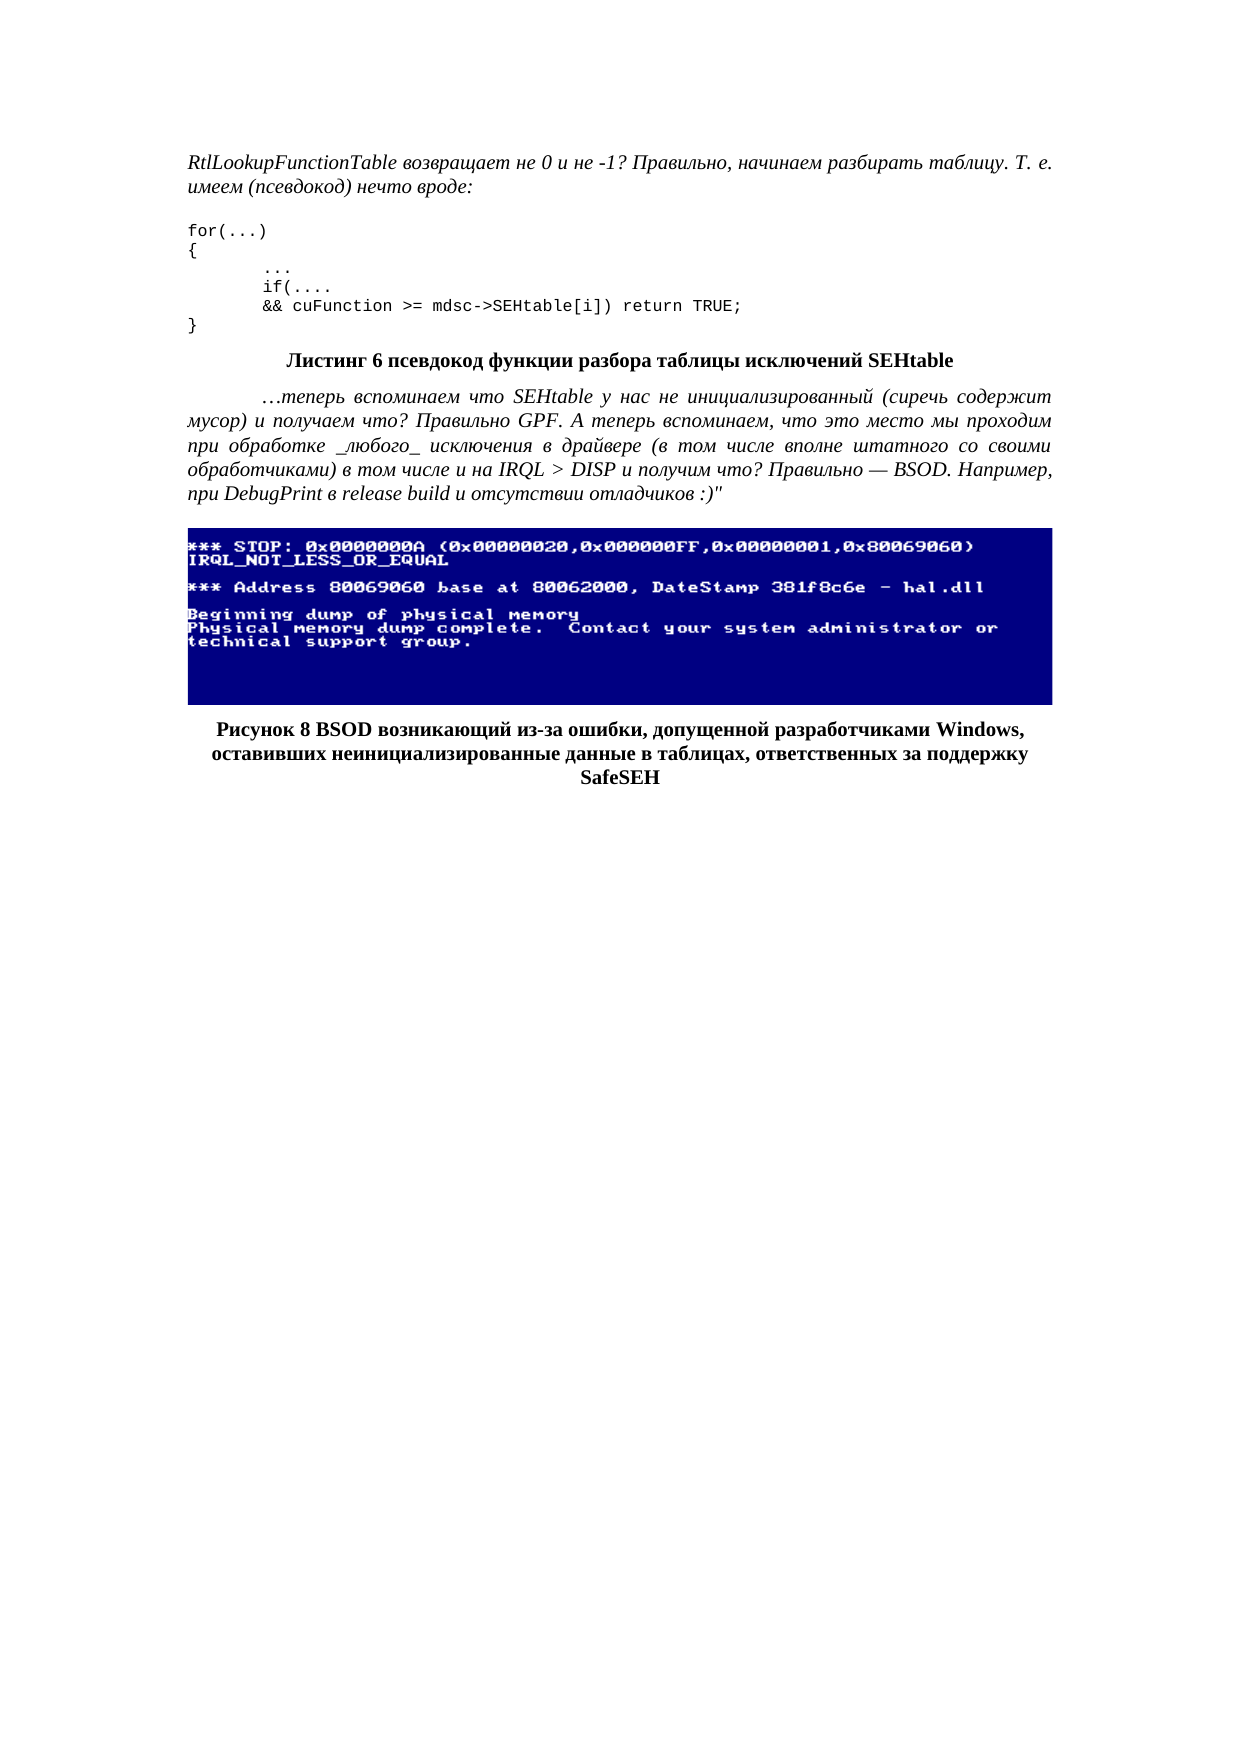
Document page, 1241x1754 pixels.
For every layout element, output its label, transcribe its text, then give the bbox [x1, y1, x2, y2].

text for(...) [187, 222, 1053, 241]
text if(.... [187, 279, 1053, 298]
text Рисунок 8 BSOD возникающий из-за ошибки, допущенной разработчиками Windows, оставивших неинициализированные данные в таблицах, ответственных за поддержку SafeSEH [187, 717, 1053, 789]
text } [187, 316, 1053, 335]
text ... [187, 260, 1053, 279]
text && cuFunction >= mdsc->SEHtable[i]) return TRUE; [187, 298, 1053, 316]
text …теперь вспоминаем что SEHtable у нас не инициализированный (сиречь содержит мусор) и получаем что? Правильно GPF. А теперь вспоминаем, что это место мы проходим при обработке _любого_ исключения в драйвере (в том числе вполне штатного со своими обработчиками) в том числе и на IRQL > DISP и получим что? Правильно — BSOD. Например, при DebugPrint в release build и отсутствии отладчиков :)" [187, 384, 1053, 505]
text RtlLookupFunctionTable возвращает не 0 и не -1? Правильно, начинаем разбирать таблицу. Т. е. имеем (псевдокод) нечто вроде: [187, 150, 1053, 198]
text Листинг 6 псевдокод функции разбора таблицы исключений SEHtable [187, 348, 1053, 372]
text { [187, 241, 1053, 260]
picture [187, 528, 1053, 705]
